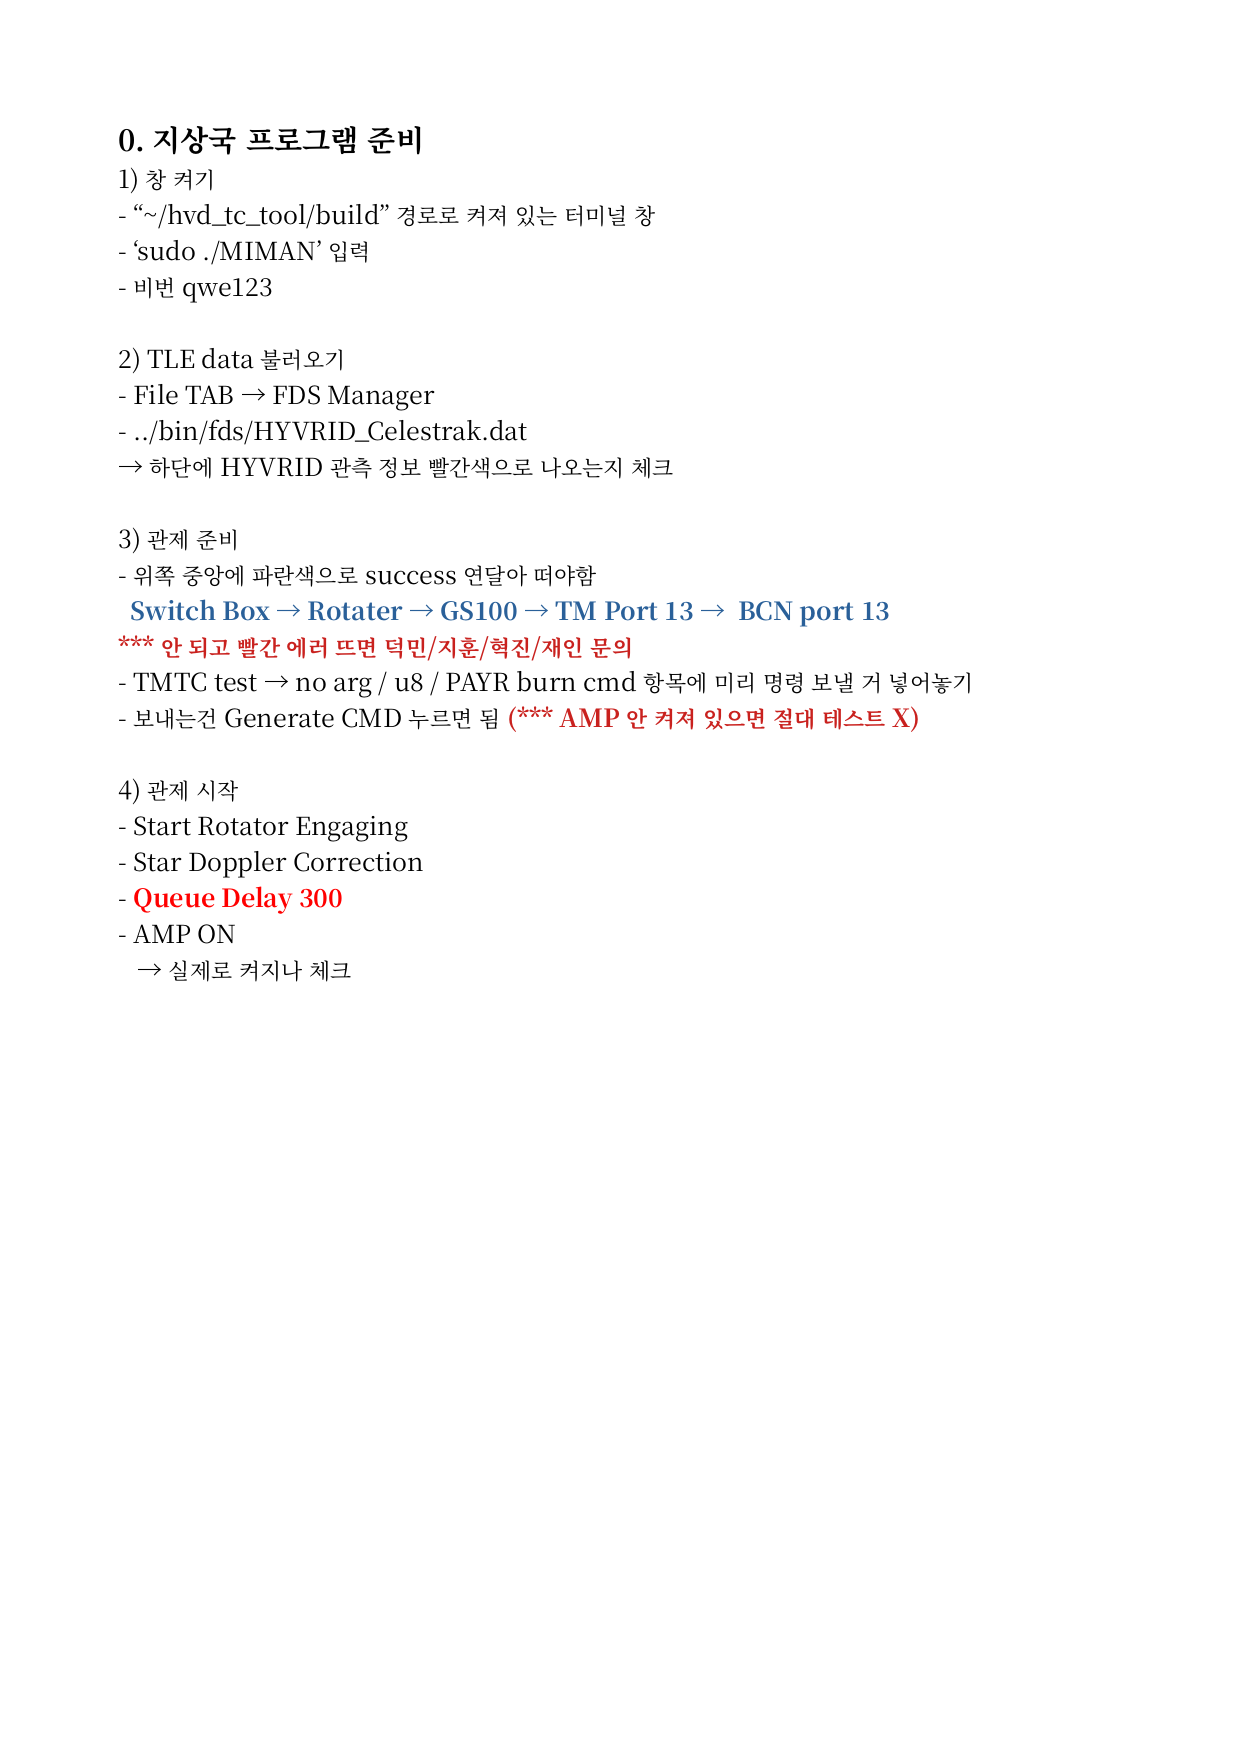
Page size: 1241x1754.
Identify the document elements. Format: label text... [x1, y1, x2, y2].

text - TMTC test → no arg / u8 / PAYR burn cmd 항목에 미리 명령 보낼 거 넣어놓기 [118, 663, 1122, 699]
text 2) TLE data 불러오기 [118, 340, 1122, 376]
text 0. 지상국 프로그램 준비 [118, 118, 1122, 160]
text - 위쪽 중앙에 파란색으로 success 연달아 떠야함 [118, 555, 1122, 591]
text - ‘sudo ./MIMAN’ 입력 [118, 232, 1122, 268]
text - AMP ON [118, 915, 1122, 951]
text - Start Rotator Engaging [118, 807, 1122, 843]
text - File TAB → FDS Manager [118, 376, 1122, 412]
text - 보내는건 Generate CMD 누르면 됨 (*** AMP 안 켜져 있으면 절대 테스트 X) [118, 699, 1122, 735]
text - 비번 qwe123 [118, 268, 1122, 304]
text → 실제로 켜지나 체크 [118, 951, 1122, 987]
text - “~/hvd_tc_tool/build” 경로로 켜져 있는 터미널 창 [118, 196, 1122, 232]
text 3) 관제 준비 [118, 519, 1122, 555]
text Switch Box → Rotater → GS100 → TM Port 13 → BCN port 13 [118, 591, 1122, 627]
text → 하단에 HYVRID 관측 정보 빨간색으로 나오는지 체크 [118, 447, 1122, 483]
text - Queue Delay 300 [118, 879, 1122, 915]
text 1) 창 켜기 [118, 160, 1122, 196]
text *** 안 되고 빨간 에러 뜨면 덕민/지훈/혁진/재인 문의 [118, 627, 1122, 663]
text - Star Doppler Correction [118, 843, 1122, 879]
text 4) 관제 시작 [118, 771, 1122, 807]
text - ../bin/fds/HYVRID_Celestrak.dat [118, 412, 1122, 447]
